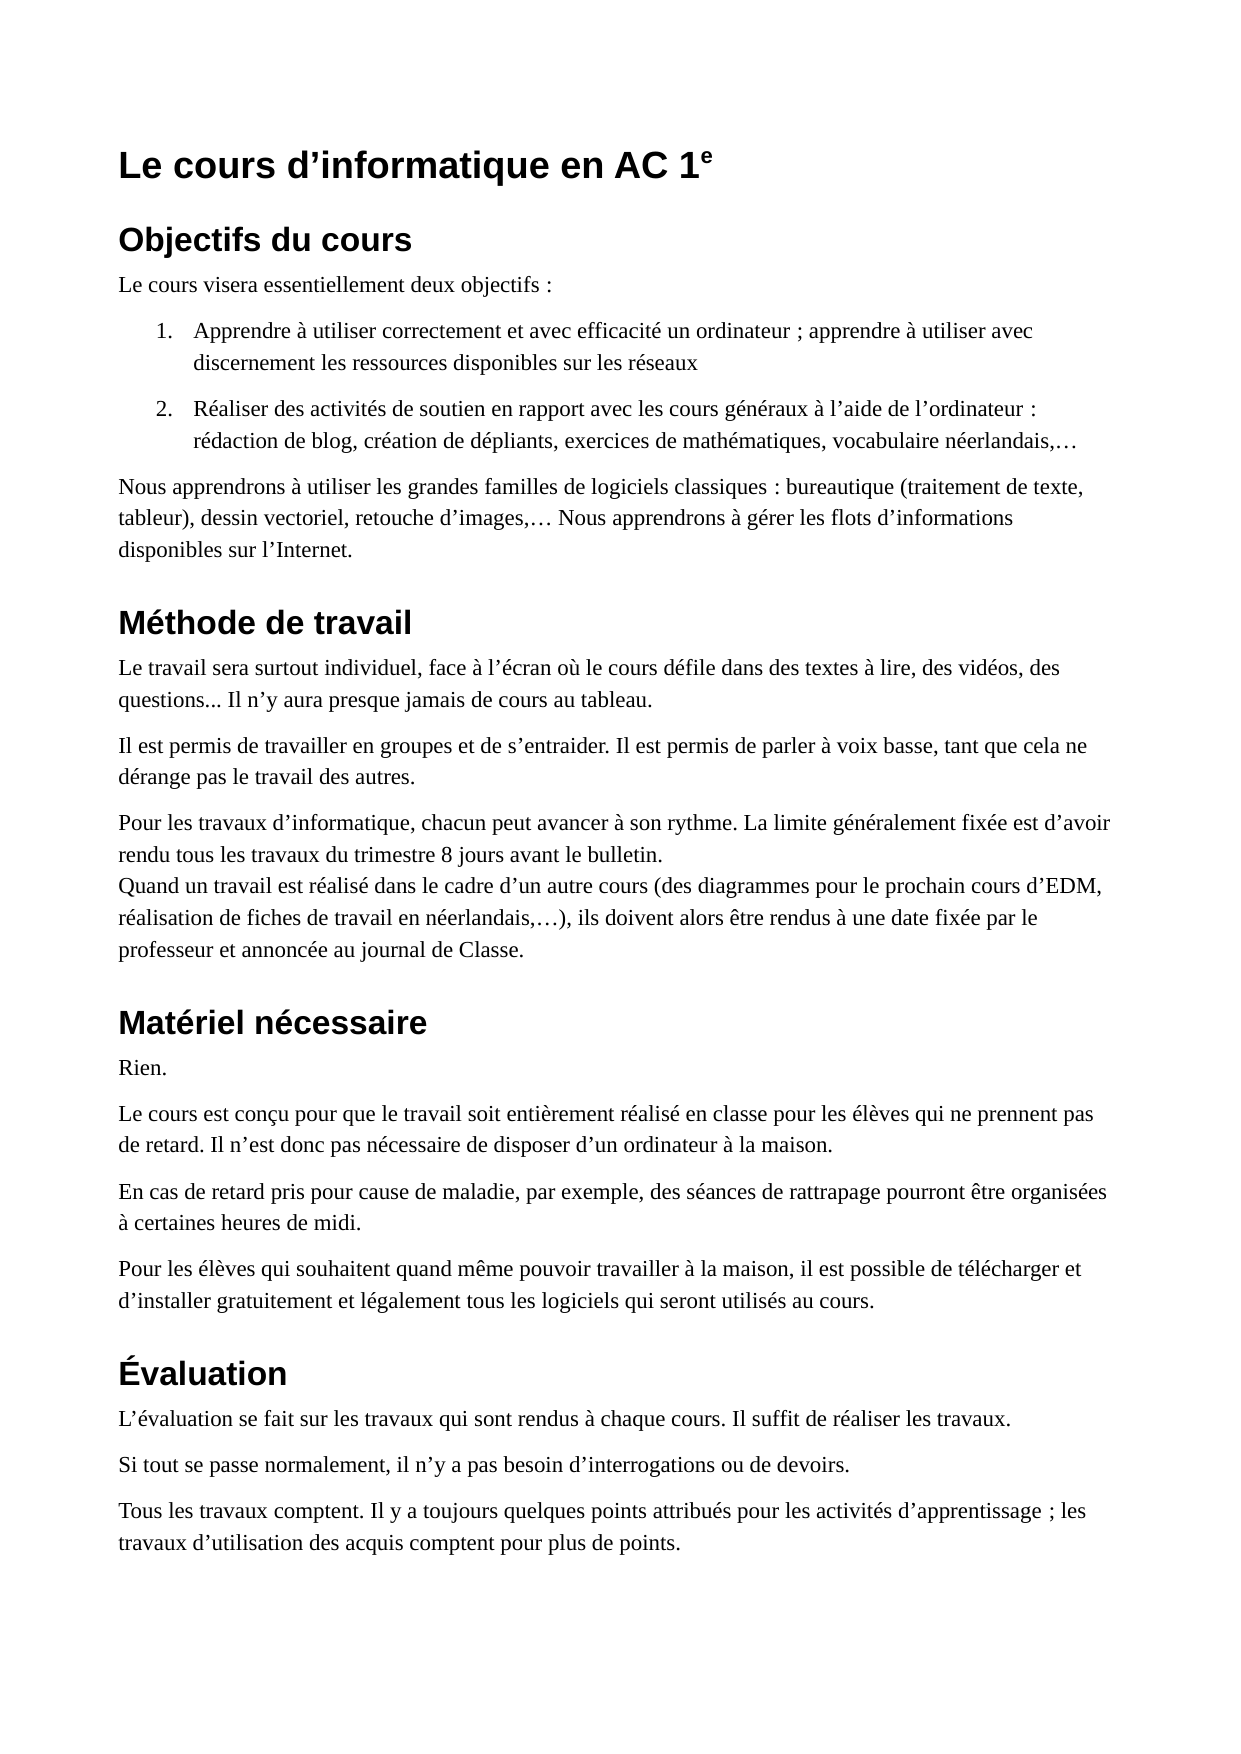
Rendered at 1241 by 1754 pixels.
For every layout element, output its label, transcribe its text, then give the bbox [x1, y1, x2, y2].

text Nous apprendrons à utiliser les grandes familles de logiciels classiques : bureautique (traitement de texte, tableur), dessin vectoriel, retouche d’images,… Nous apprendrons à gérer les flots d’informations disponibles sur l’Internet. [118, 473, 1122, 562]
text Tous les travaux comptent. Il y a toujours quelques points attribués pour les activités d’apprentissage ; les travaux d’utilisation des acquis comptent pour plus de points. [118, 1497, 1122, 1555]
subtitle Le cours d’informatique en AC 1e [118, 143, 1122, 187]
text L’évaluation se fait sur les travaux qui sont rendus à chaque cours. Il suffit de réaliser les travaux. [118, 1405, 1122, 1431]
text Rien. [118, 1054, 1122, 1080]
subtitle Méthode de travail [118, 603, 1122, 642]
text Le cours est conçu pour que le travail soit entièrement réalisé en classe pour les élèves qui ne prennent pas de retard. Il n’est donc pas nécessaire de disposer d’un ordinateur à la maison. [118, 1100, 1122, 1158]
text Pour les élèves qui souhaitent quand même pouvoir travailler à la maison, il est possible de télécharger et d’installer gratuitement et légalement tous les logiciels qui seront utilisés au cours. [118, 1255, 1122, 1313]
list Réaliser des activités de soutien en rapport avec les cours généraux à l’aide de l’ordinateur : rédaction de blog, création de dépliants, exercices de mathématiques, vocabulaire néerlandais,… [156, 395, 1122, 453]
text Pour les travaux d’informatique, chacun peut avancer à son rythme. La limite généralement fixée est d’avoir rendu tous les travaux du trimestre 8 jours avant le bulletin. Quand un travail est réalisé dans le cadre d’un autre cours (des diagrammes pour le prochain cours d’EDM, réalisation de fiches de travail en néerlandais,…), ils doivent alors être rendus à une date fixée par le professeur et annoncée au journal de Classe. [118, 809, 1122, 962]
subtitle Objectifs du cours [118, 220, 1122, 259]
list Apprendre à utiliser correctement et avec efficacité un ordinateur ; apprendre à utiliser avec discernement les ressources disponibles sur les réseaux [156, 317, 1122, 375]
text Si tout se passe normalement, il n’y a pas besoin d’interrogations ou de devoirs. [118, 1451, 1122, 1478]
text En cas de retard pris pour cause de maladie, par exemple, des séances de rattrapage pourront être organisées à certaines heures de midi. [118, 1178, 1122, 1236]
text Le travail sera surtout individuel, face à l’écran où le cours défile dans des textes à lire, des vidéos, des questions... Il n’y aura presque jamais de cours au tableau. [118, 654, 1122, 712]
subtitle Matériel nécessaire [118, 1003, 1122, 1041]
subtitle Évaluation [118, 1354, 1122, 1393]
text Le cours visera essentiellement deux objectifs : [118, 271, 1122, 298]
text Il est permis de travailler en groupes et de s’entraider. Il est permis de parler à voix basse, tant que cela ne dérange pas le travail des autres. [118, 732, 1122, 790]
